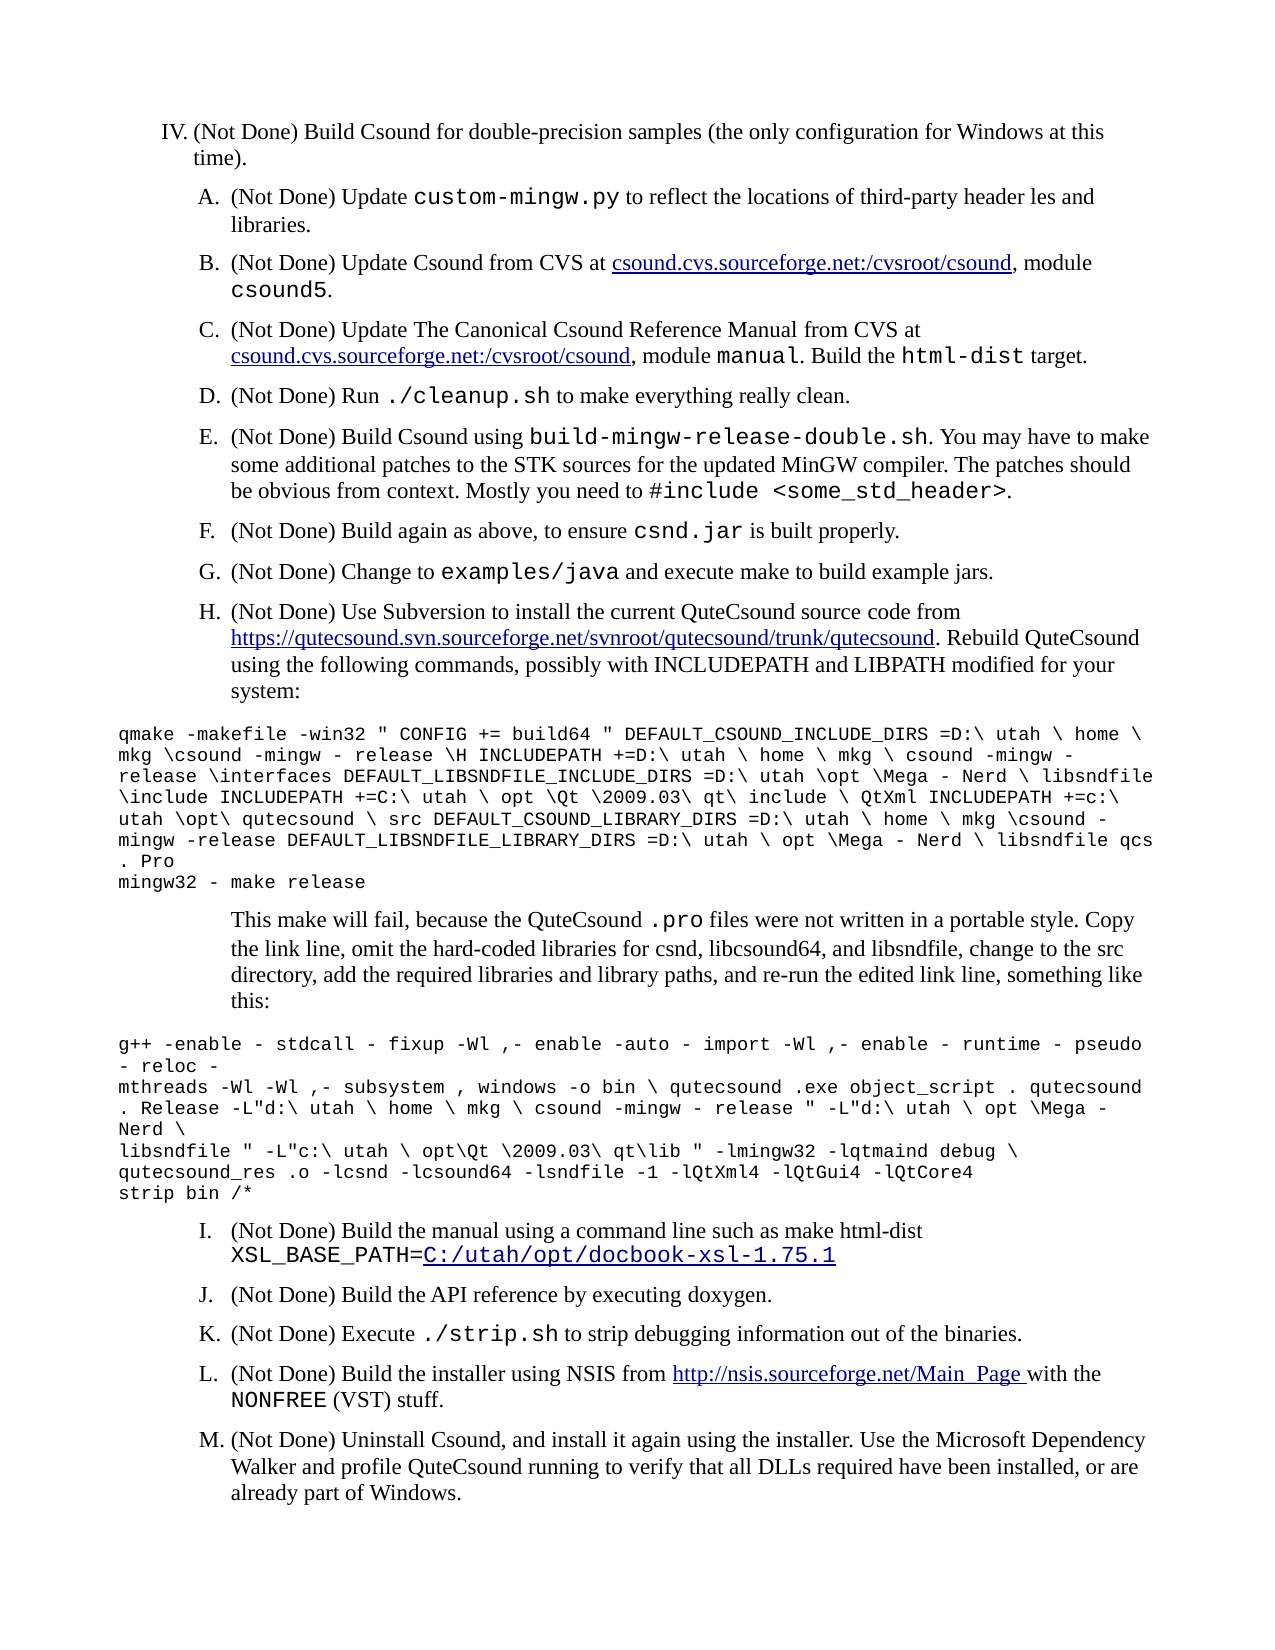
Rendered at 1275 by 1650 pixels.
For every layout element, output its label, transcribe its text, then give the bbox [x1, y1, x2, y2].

text g++ -enable - stdcall - fixup -Wl ,- enable -auto - import -Wl ,- enable - runtime - pseudo - reloc - [118, 1014, 1157, 1078]
list (Not Done) Change to examples/java and execute make to build example jars. [193, 558, 1157, 586]
list (Not Done) Build the API reference by executing doxygen. [193, 1281, 1157, 1308]
list (Not Done) Update The Canonical Csound Reference Manual from CVS at csound.cvs.sourceforge.net:/cvsroot/csound, module manual. Build the html-dist target. [193, 316, 1157, 371]
list (Not Done) Build again as above, to ensure csnd.jar is built properly. [193, 517, 1157, 546]
list (Not Done) Uninstall Csound, and install it again using the installer. Use the Microsoft Dependency Walker and profile QuteCsound running to verify that all DLLs required have been installed, or are already part of Windows. [193, 1426, 1157, 1506]
text libsndfile " -L"c:\ utah \ opt\Qt \2009.03\ qt\lib " -lmingw32 -lqtmaind debug \ [118, 1141, 1157, 1163]
list (Not Done) Use Subversion to install the current QuteCsound source code from https://qutecsound.svn.sourceforge.net/svnroot/qutecsound/trunk/qutecsound. Rebuild QuteCsound using the following commands, possibly with INCLUDEPATH and LIBPATH modified for your system: [193, 598, 1157, 703]
text mingw32 - make release [118, 873, 1157, 894]
list (Not Done) Execute ./strip.sh to strip debugging information out of the binaries. [193, 1320, 1157, 1348]
text mthreads -Wl -Wl ,- subsystem , windows -o bin \ qutecsound .exe object_script . qutecsound [118, 1078, 1157, 1099]
list (Not Done) Build Csound using build-mingw-release-double.sh. You may have to make some additional patches to the STK sources for the updated MinGW compiler. The patches should be obvious from context. Mostly you need to #include <some_std_header>. [193, 423, 1157, 506]
list (Not Done) Run ./cleanup.sh to make everything really clean. [193, 382, 1157, 411]
list (Not Done) Build Csound for double-precision samples (the only configuration for Windows at this time). [156, 118, 1157, 171]
list (Not Done) Build the manual using a command line such as make html-dist XSL_BASE_PATH=C:/utah/opt/docbook-xsl-1.75.1 [193, 1217, 1157, 1269]
text strip bin /* [118, 1184, 1157, 1205]
text . Release -L"d:\ utah \ home \ mkg \ csound -mingw - release " -L"d:\ utah \ opt \Mega - Nerd \ [118, 1099, 1157, 1141]
text qutecsound_res .o -lcsnd -lcsound64 -lsndfile -1 -lQtXml4 -lQtGui4 -lQtCore4 [118, 1163, 1157, 1184]
list (Not Done) Update Csound from CVS at csound.cvs.sourceforge.net:/cvsroot/csound, module csound5. [193, 249, 1157, 304]
list This make will fail, because the QuteCsound .pro files were not written in a portable style. Copy the link line, omit the hard-coded libraries for csnd, libcsound64, and libsndfile, change to the src directory, add the required libraries and library paths, and re-run the edited link line, something like this: [193, 907, 1157, 1014]
list (Not Done) Build the installer using NSIS from http://nsis.sourceforge.net/Main_Page with the NONFREE (VST) stuff. [193, 1360, 1157, 1414]
text qmake -makefile -win32 " CONFIG += build64 " DEFAULT_CSOUND_INCLUDE_DIRS =D:\ utah \ home \ mkg \csound -mingw - release \H INCLUDEPATH +=D:\ utah \ home \ mkg \ csound -mingw - release \interfaces DEFAULT_LIBSNDFILE_INCLUDE_DIRS =D:\ utah \opt \Mega - Nerd \ libsndfile \include INCLUDEPATH +=C:\ utah \ opt \Qt \2009.03\ qt\ include \ QtXml INCLUDEPATH +=c:\ utah \opt\ qutecsound \ src DEFAULT_CSOUND_LIBRARY_DIRS =D:\ utah \ home \ mkg \csound -mingw -release DEFAULT_LIBSNDFILE_LIBRARY_DIRS =D:\ utah \ opt \Mega - Nerd \ libsndfile qcs . Pro [118, 703, 1157, 873]
list (Not Done) Update custom-mingw.py to reflect the locations of third-party header les and libraries. [193, 183, 1157, 237]
